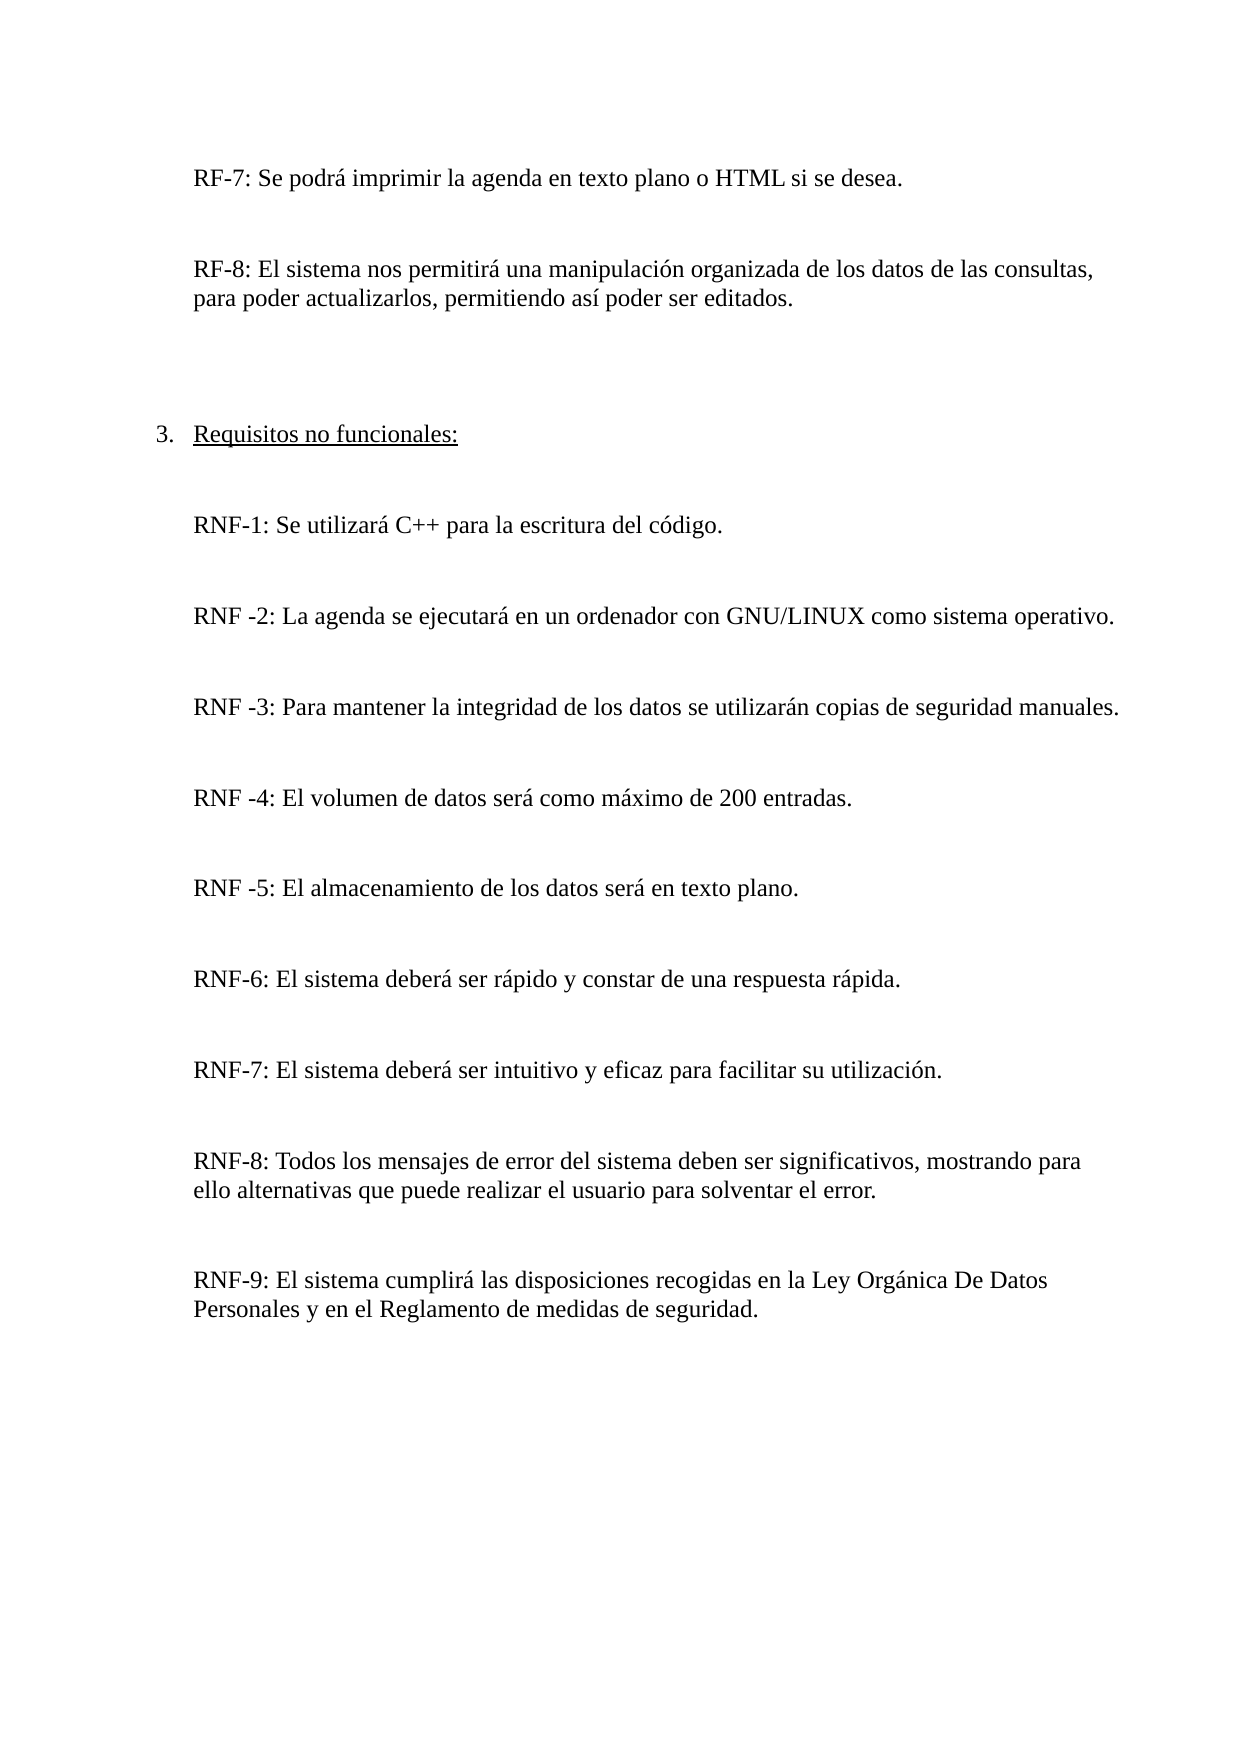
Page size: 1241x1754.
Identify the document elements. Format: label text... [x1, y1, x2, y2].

list Requisitos no funcionales: [156, 419, 1122, 448]
list RNF-9: El sistema cumplirá las disposiciones recogidas en la Ley Orgánica De Datos Personales y en el Reglamento de medidas de seguridad. [193, 1266, 1122, 1323]
list RNF-6: El sistema deberá ser rápido y constar de una respuesta rápida. [193, 964, 1122, 993]
list RNF-7: El sistema deberá ser intuitivo y eficaz para facilitar su utilización. [193, 1055, 1122, 1084]
list RNF-1: Se utilizará C++ para la escritura del código. [193, 510, 1122, 539]
list RNF -4: El volumen de datos será como máximo de 200 entradas. [193, 783, 1122, 811]
list RF-8: El sistema nos permitirá una manipulación organizada de los datos de las consultas, para poder actualizarlos, permitiendo así poder ser editados. [193, 254, 1122, 312]
list RNF -3: Para mantener la integridad de los datos se utilizarán copias de seguridad manuales. [193, 692, 1122, 721]
list RNF -5: El almacenamiento de los datos será en texto plano. [193, 873, 1122, 902]
list RNF -2: La agenda se ejecutará en un ordenador con GNU/LINUX como sistema operativo. [193, 601, 1122, 630]
list RF-7: Se podrá imprimir la agenda en texto plano o HTML si se desea. [193, 163, 1122, 192]
list RNF-8: Todos los mensajes de error del sistema deben ser significativos, mostrando para ello alternativas que puede realizar el usuario para solventar el error. [193, 1146, 1122, 1203]
